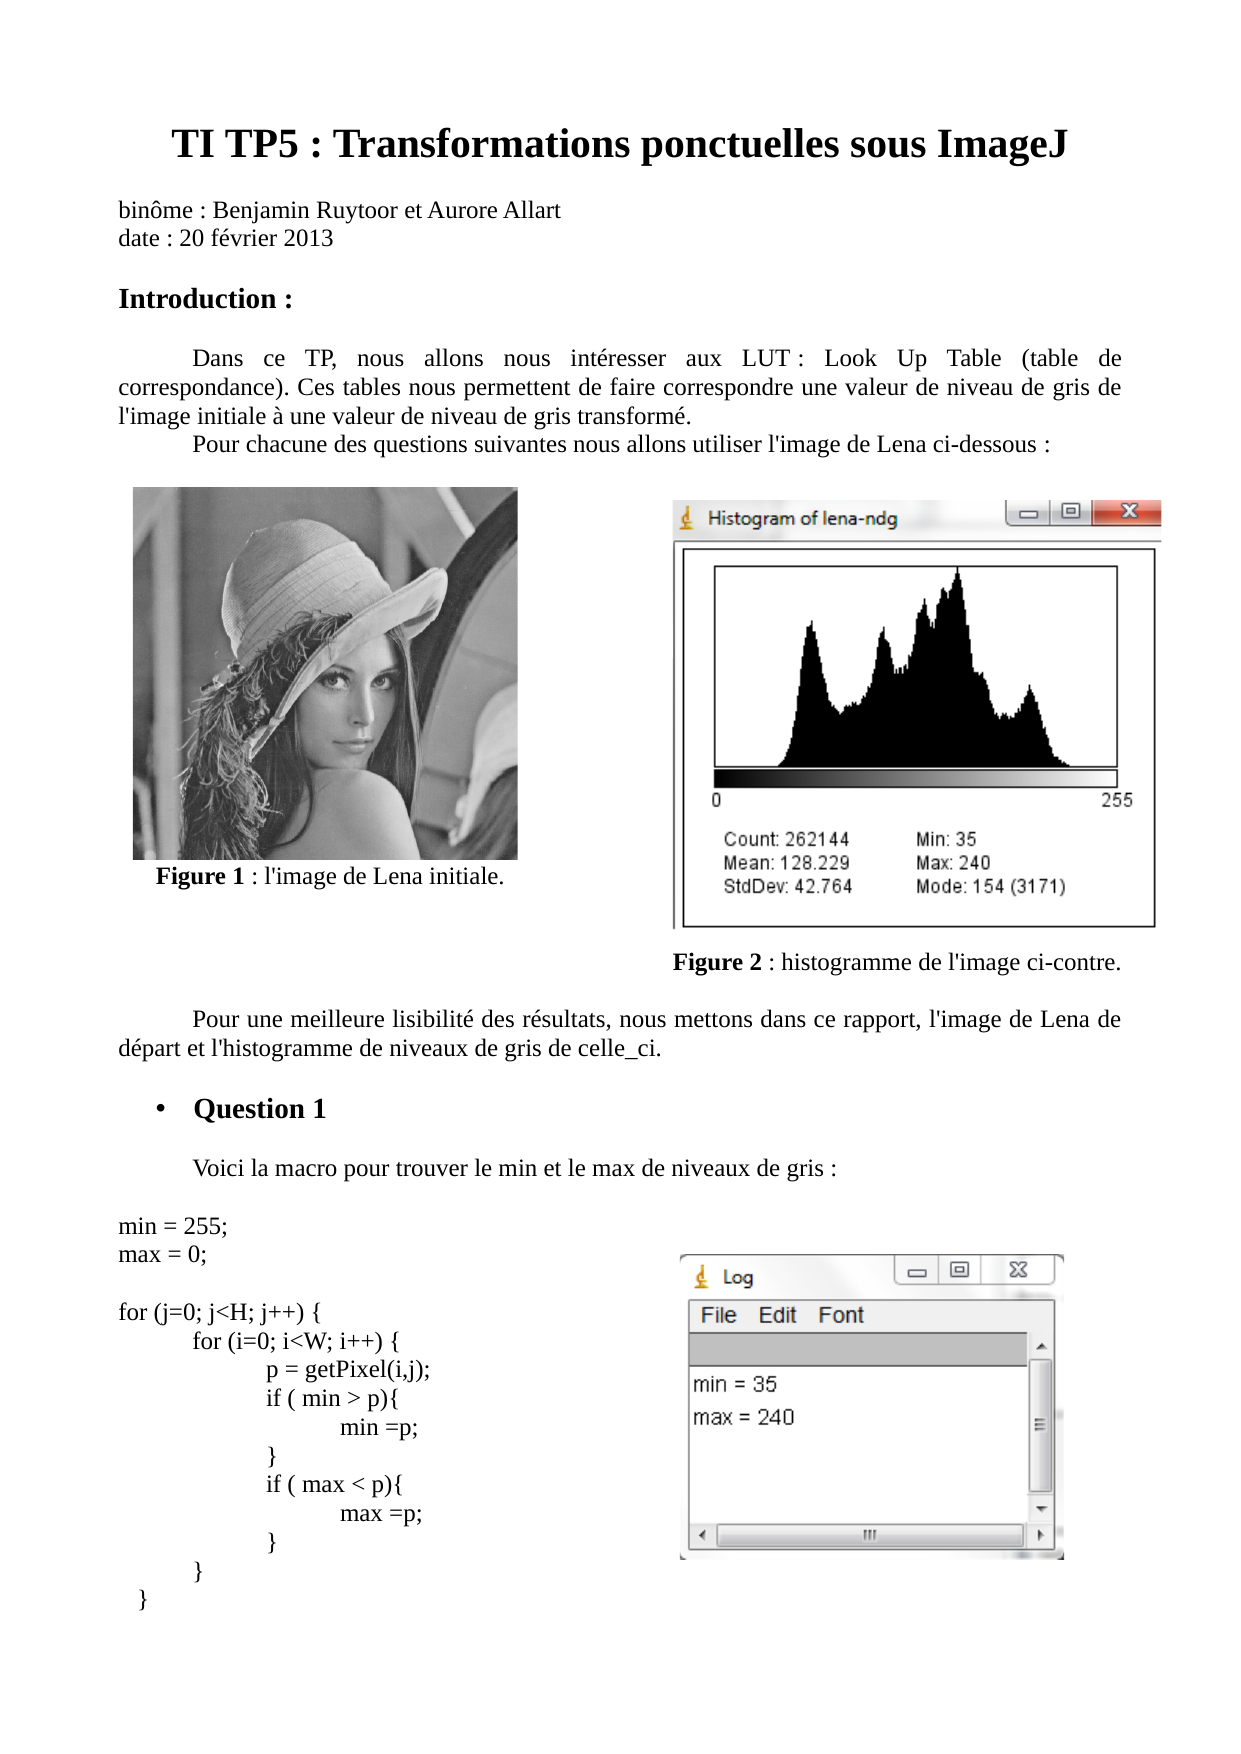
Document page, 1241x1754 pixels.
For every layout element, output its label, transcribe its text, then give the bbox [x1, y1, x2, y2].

text date : 20 février 2013 [118, 223, 1122, 252]
text min = 255; [118, 1211, 1122, 1239]
text TI TP5 : Transformations ponctuelles sous ImageJ [118, 118, 1122, 166]
text [1065, 1326, 1122, 1354]
list Question 1 [156, 1091, 1122, 1124]
text Figure 2 : histogramme de l'image ci-contre. [118, 947, 1122, 976]
text p = getPixel(i,j); [118, 1354, 679, 1383]
text min =p; [118, 1412, 679, 1441]
text } [118, 1527, 679, 1556]
text } [118, 1556, 1122, 1584]
text if ( min > p){ [118, 1383, 679, 1412]
picture [672, 500, 1162, 934]
text [1065, 1469, 1122, 1498]
text } [118, 1584, 1122, 1613]
text max =p; [118, 1498, 679, 1527]
text Introduction : [118, 281, 1122, 314]
text Pour chacune des questions suivantes nous allons utiliser l'image de Lena ci-dessous : [118, 429, 1122, 458]
text [1065, 1498, 1122, 1527]
text [1065, 1383, 1122, 1412]
text binôme : Benjamin Ruytoor et Aurore Allart [118, 195, 1122, 223]
text [1065, 1412, 1122, 1441]
picture [132, 487, 518, 860]
text [1065, 1527, 1122, 1556]
text [1065, 1354, 1122, 1383]
text for (j=0; j<H; j++) { [118, 1297, 679, 1326]
text Figure 1 : l'image de Lena initiale. [118, 861, 672, 889]
text } [118, 1441, 679, 1469]
text [1065, 1441, 1122, 1469]
text Dans ce TP, nous allons nous intéresser aux LUT : Look Up Table (table de correspondance). Ces tables nous permettent de faire correspondre une valeur de niveau de gris de l'image initiale à une valeur de niveau de gris transformé. [118, 343, 1122, 429]
text [1065, 1297, 1122, 1326]
text if ( max < p){ [118, 1469, 679, 1498]
text for (i=0; i<W; i++) { [118, 1326, 679, 1354]
text Voici la macro pour trouver le min et le max de niveaux de gris : [118, 1153, 1122, 1182]
text Pour une meilleure lisibilité des résultats, nous mettons dans ce rapport, l'image de Lena de départ et l'histogramme de niveaux de gris de celle_ci. [118, 1004, 1122, 1062]
picture [679, 1254, 1065, 1560]
text max = 0; [118, 1239, 1122, 1268]
